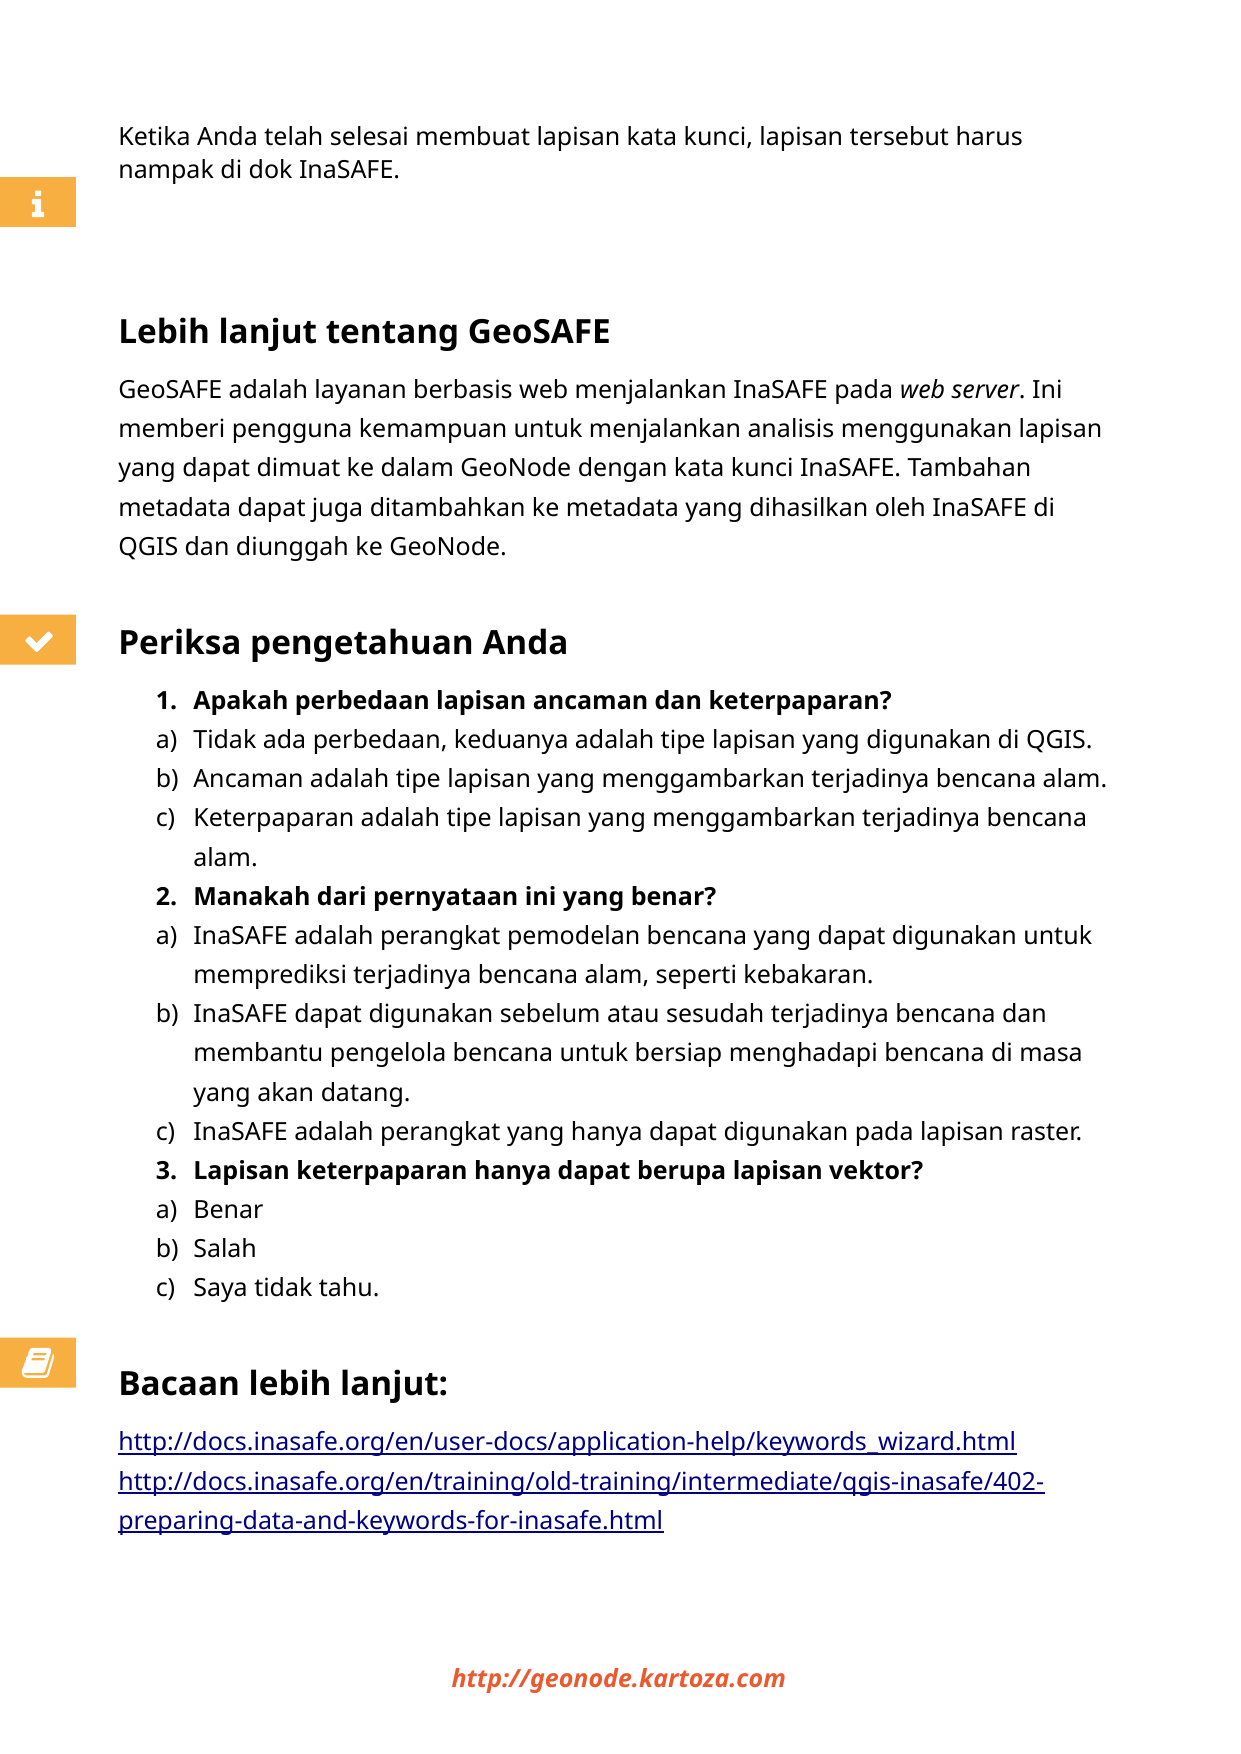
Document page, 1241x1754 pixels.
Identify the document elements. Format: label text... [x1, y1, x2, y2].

text GeoSAFE adalah layanan berbasis web menjalankan InaSAFE pada web server. Ini memberi pengguna kemampuan untuk menjalankan analisis menggunakan lapisan yang dapat dimuat ke dalam GeoNode dengan kata kunci InaSAFE. Tambahan metadata dapat juga ditambahkan ke metadata yang dihasilkan oleh InaSAFE di QGIS dan diunggah ke GeoNode. [118, 372, 1122, 562]
list InaSAFE adalah perangkat pemodelan bencana yang dapat digunakan untuk memprediksi terjadinya bencana alam, seperti kebakaran. [156, 917, 1122, 991]
list Saya tidak tahu. [156, 1270, 1122, 1304]
list Apakah perbedaan lapisan ancaman dan keterpaparan? [156, 682, 1122, 717]
subtitle Periksa pengetahuan Anda [118, 618, 1122, 664]
list Tidak ada perbedaan, keduanya adalah tipe lapisan yang digunakan di QGIS. [156, 722, 1122, 756]
subtitle Lebih lanjut tentang GeoSAFE [118, 308, 1122, 353]
list Lapisan keterpaparan hanya dapat berupa lapisan vektor? [156, 1152, 1122, 1187]
list Manakah dari pernyataan ini yang benar? [156, 878, 1122, 912]
list Benar [156, 1192, 1122, 1226]
text http://docs.inasafe.org/en/user-docs/application-help/keywords_wizard.html [118, 1424, 1122, 1458]
list Ancaman adalah tipe lapisan yang menggambarkan terjadinya bencana alam. [156, 761, 1122, 795]
text Ketika Anda telah selesai membuat lapisan kata kunci, lapisan tersebut harus nampak di dok InaSAFE. [118, 118, 1122, 186]
list Keterpaparan adalah tipe lapisan yang menggambarkan terjadinya bencana alam. [156, 800, 1122, 873]
list InaSAFE dapat digunakan sebelum atau sesudah terjadinya bencana dan membantu pengelola bencana untuk bersiap menghadapi bencana di masa yang akan datang. [156, 996, 1122, 1108]
text http://docs.inasafe.org/en/training/old-training/intermediate/qgis-inasafe/402-preparing-data-and-keywords-for-inasafe.html [118, 1463, 1122, 1536]
list InaSAFE adalah perangkat yang hanya dapat digunakan pada lapisan raster. [156, 1113, 1122, 1147]
subtitle Bacaan lebih lanjut: [118, 1360, 1122, 1406]
list Salah [156, 1231, 1122, 1265]
